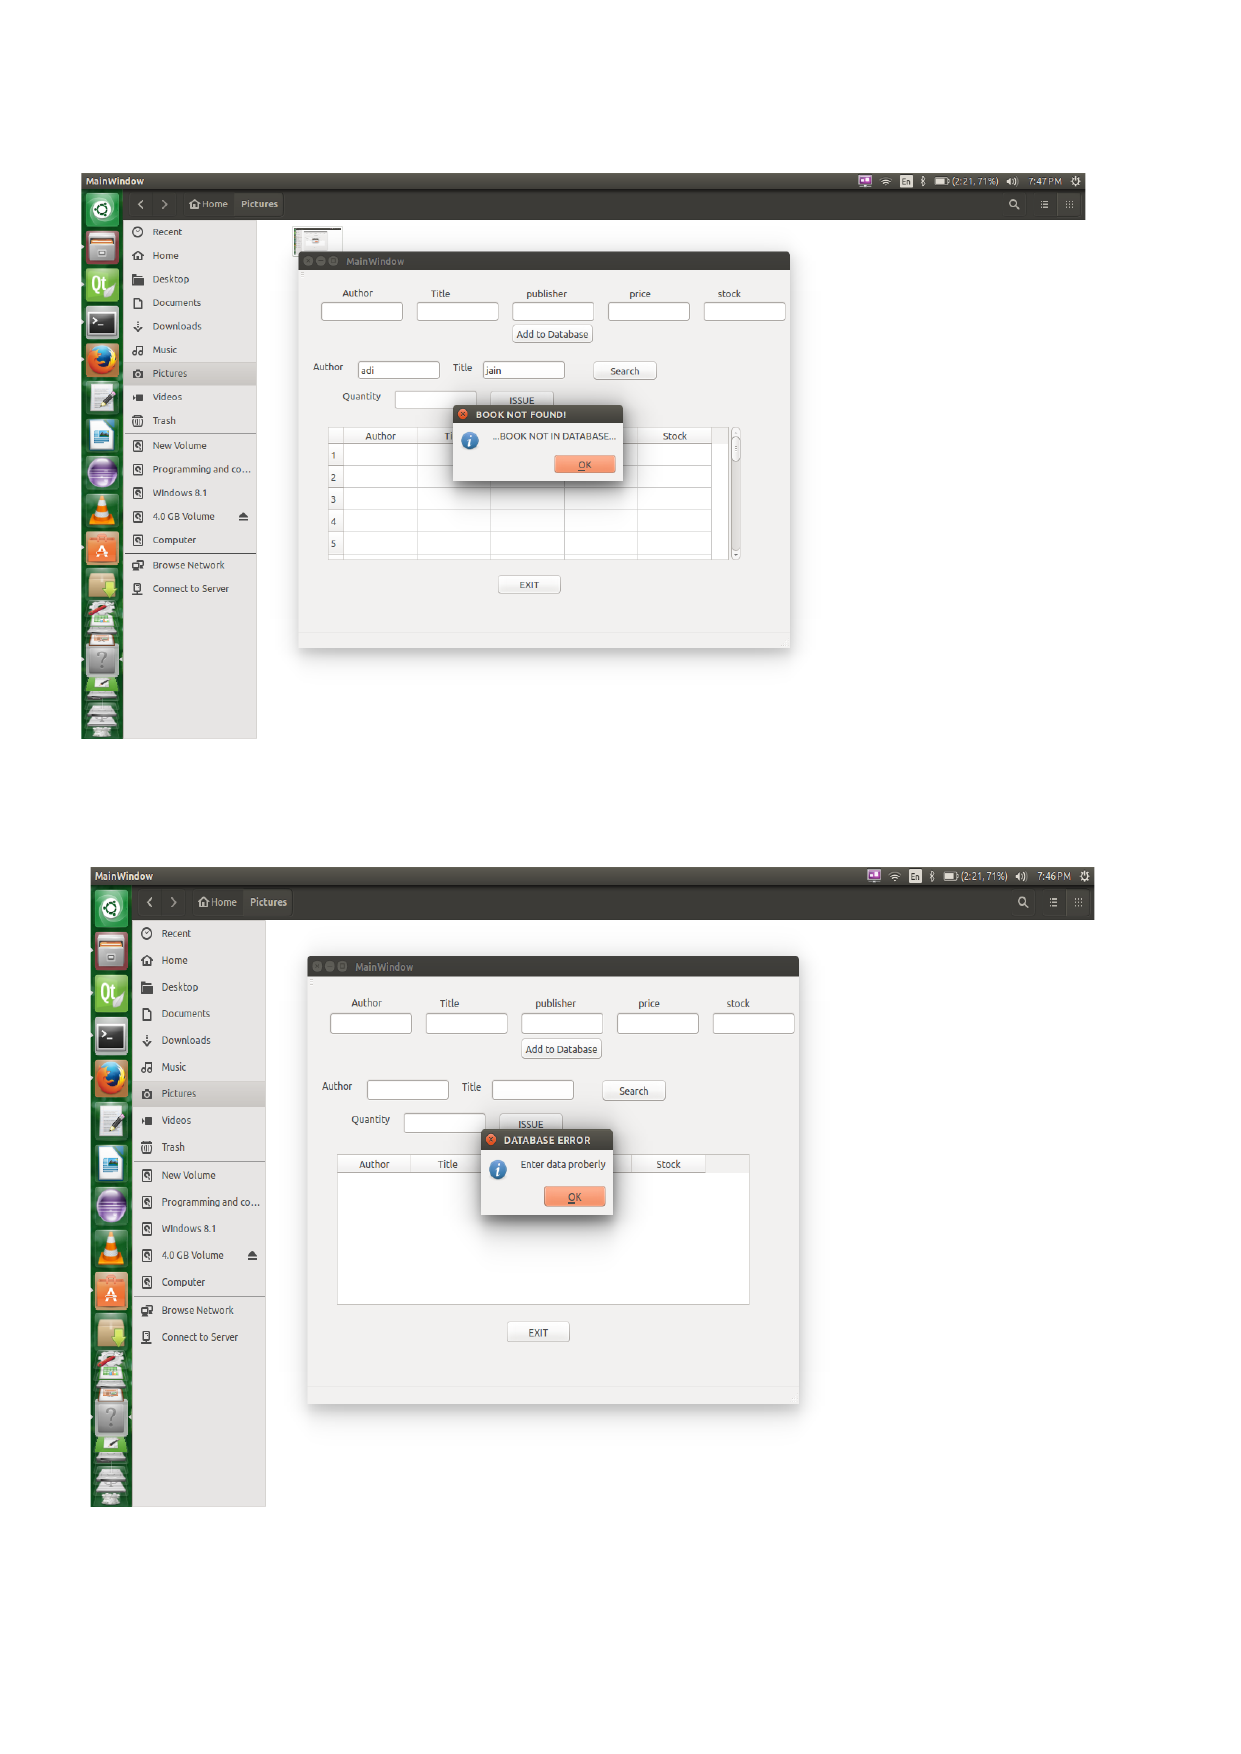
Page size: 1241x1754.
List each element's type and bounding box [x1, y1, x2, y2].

picture [90, 867, 1095, 1507]
picture [81, 173, 1086, 739]
